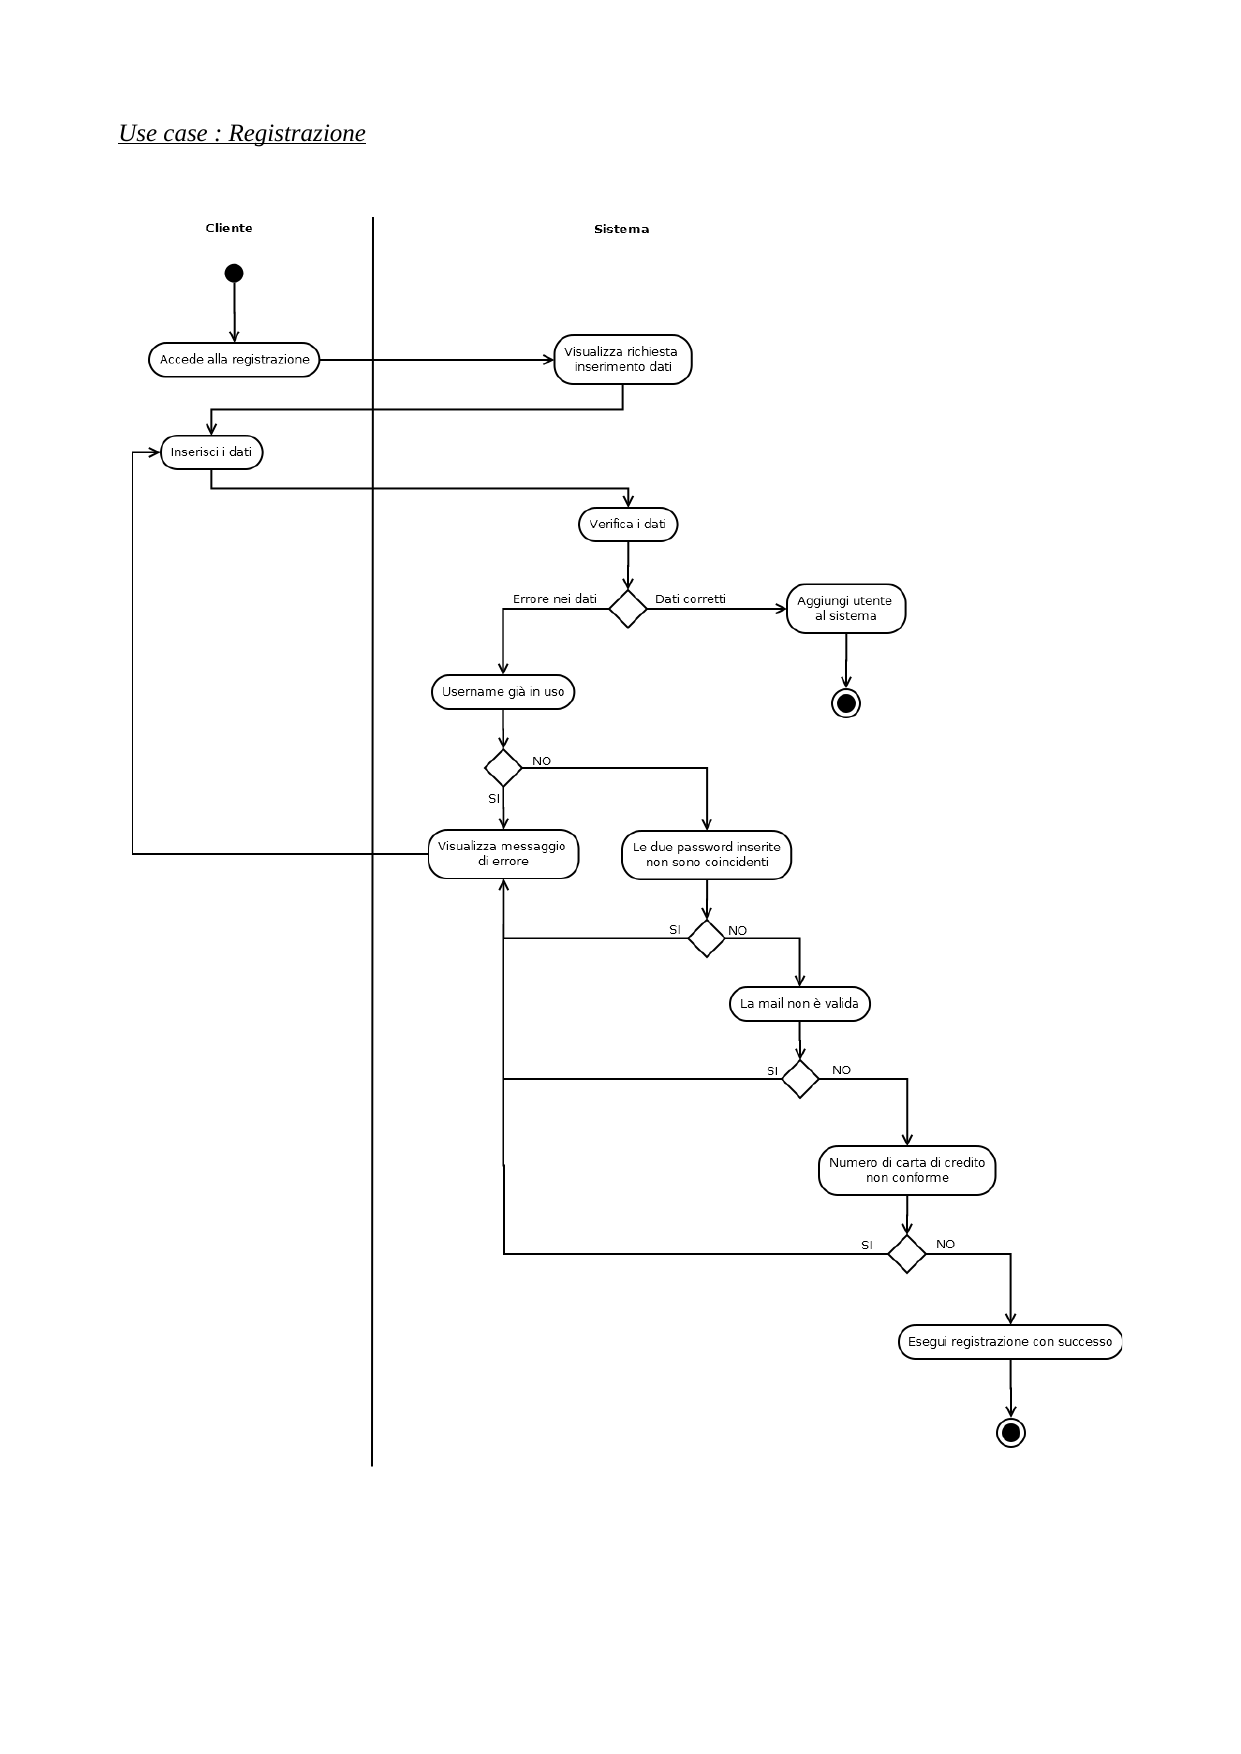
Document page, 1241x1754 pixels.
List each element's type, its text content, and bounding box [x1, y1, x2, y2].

picture [118, 216, 1123, 1467]
text Use case : Registrazione [118, 118, 1122, 147]
